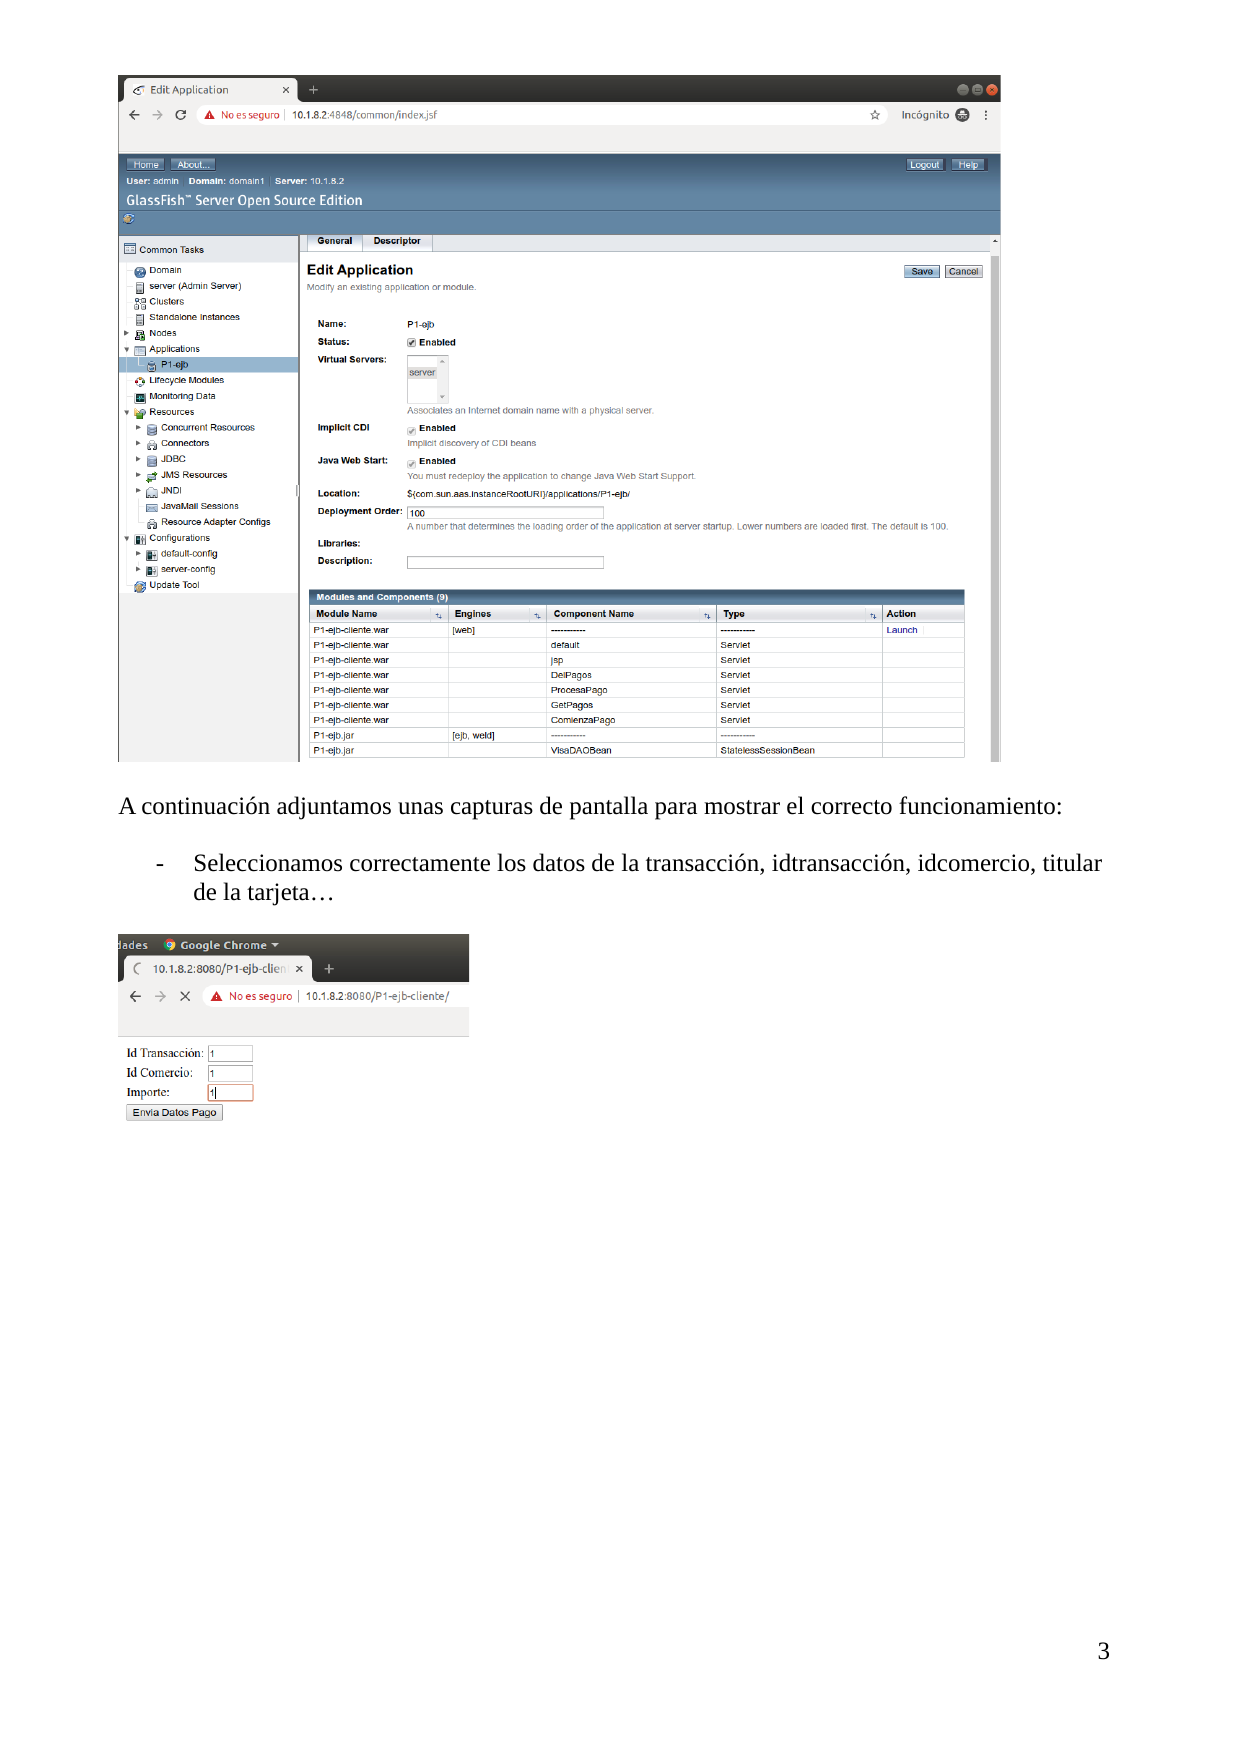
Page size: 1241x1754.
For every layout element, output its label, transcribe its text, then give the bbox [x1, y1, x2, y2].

picture [118, 75, 1001, 762]
subtitle A continuación adjuntamos unas capturas de pantalla para mostrar el correcto funcionamiento: [118, 791, 1122, 819]
list Seleccionamos correctamente los datos de la transacción, idtransacción, idcomercio, titular de la tarjeta… [156, 848, 1122, 906]
